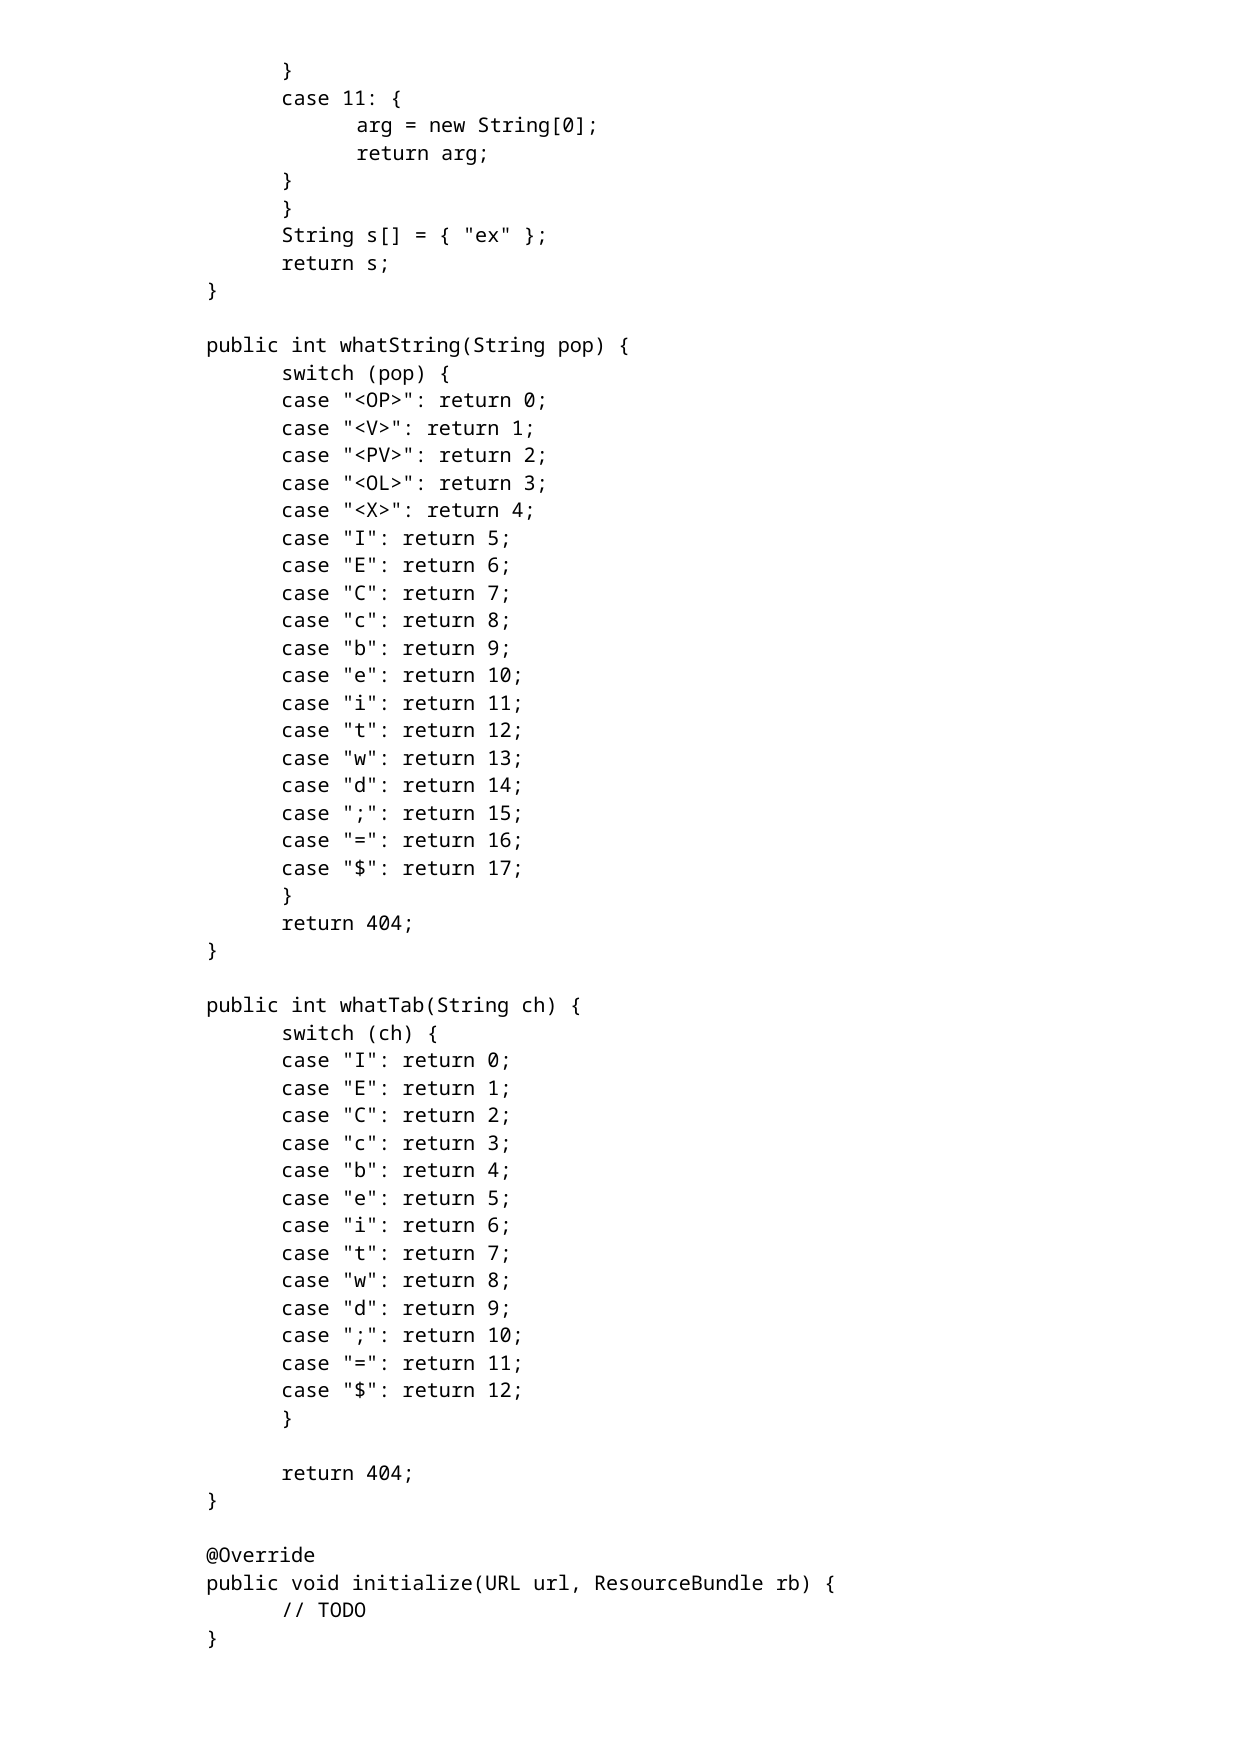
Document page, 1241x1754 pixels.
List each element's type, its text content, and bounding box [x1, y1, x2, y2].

text switch (pop) { [131, 359, 1152, 386]
text case ";": return 15; [131, 799, 1152, 826]
text case "C": return 2; [131, 1101, 1152, 1129]
text case "<V>": return 1; [131, 414, 1152, 441]
text case "d": return 14; [131, 771, 1152, 799]
text case "e": return 10; [131, 661, 1152, 689]
text public int whatTab(String ch) { [131, 991, 1152, 1019]
text public void initialize(URL url, ResourceBundle rb) { [131, 1569, 1152, 1596]
text } [131, 166, 1152, 194]
text case 11: { [131, 84, 1152, 111]
text case "b": return 4; [131, 1156, 1152, 1184]
text } [131, 881, 1152, 909]
text case "w": return 8; [131, 1266, 1152, 1294]
text case "I": return 5; [131, 524, 1152, 551]
text } [131, 1624, 1152, 1651]
text case "C": return 7; [131, 579, 1152, 606]
text case "w": return 13; [131, 744, 1152, 771]
text switch (ch) { [131, 1019, 1152, 1046]
text case "E": return 6; [131, 551, 1152, 579]
text // TODO [131, 1596, 1152, 1624]
text case "$": return 17; [131, 854, 1152, 881]
text } [131, 1486, 1152, 1514]
text case "<PV>": return 2; [131, 441, 1152, 469]
text return arg; [131, 139, 1152, 166]
text return s; [131, 249, 1152, 276]
text } [131, 276, 1152, 304]
text case "=": return 16; [131, 826, 1152, 854]
text case "$": return 12; [131, 1376, 1152, 1404]
text arg = new String[0]; [131, 111, 1152, 139]
text case "t": return 7; [131, 1239, 1152, 1266]
text case "d": return 9; [131, 1294, 1152, 1321]
text case "i": return 6; [131, 1211, 1152, 1239]
text case ";": return 10; [131, 1321, 1152, 1349]
text case "=": return 11; [131, 1349, 1152, 1376]
text } [131, 1404, 1152, 1431]
text public int whatString(String pop) { [131, 331, 1152, 359]
text String s[] = { "ex" }; [131, 221, 1152, 249]
text case "b": return 9; [131, 634, 1152, 661]
text case "t": return 12; [131, 716, 1152, 744]
text case "E": return 1; [131, 1074, 1152, 1101]
text } [131, 194, 1152, 221]
text @Override [131, 1541, 1152, 1569]
text return 404; [131, 1459, 1152, 1486]
text case "I": return 0; [131, 1046, 1152, 1074]
text case "c": return 3; [131, 1129, 1152, 1156]
text case "i": return 11; [131, 689, 1152, 716]
text case "<OL>": return 3; [131, 469, 1152, 496]
text case "e": return 5; [131, 1184, 1152, 1211]
text return 404; [131, 909, 1152, 936]
text } [131, 936, 1152, 964]
text case "<X>": return 4; [131, 496, 1152, 524]
text } [131, 56, 1152, 84]
text case "c": return 8; [131, 606, 1152, 634]
text case "<OP>": return 0; [131, 386, 1152, 414]
